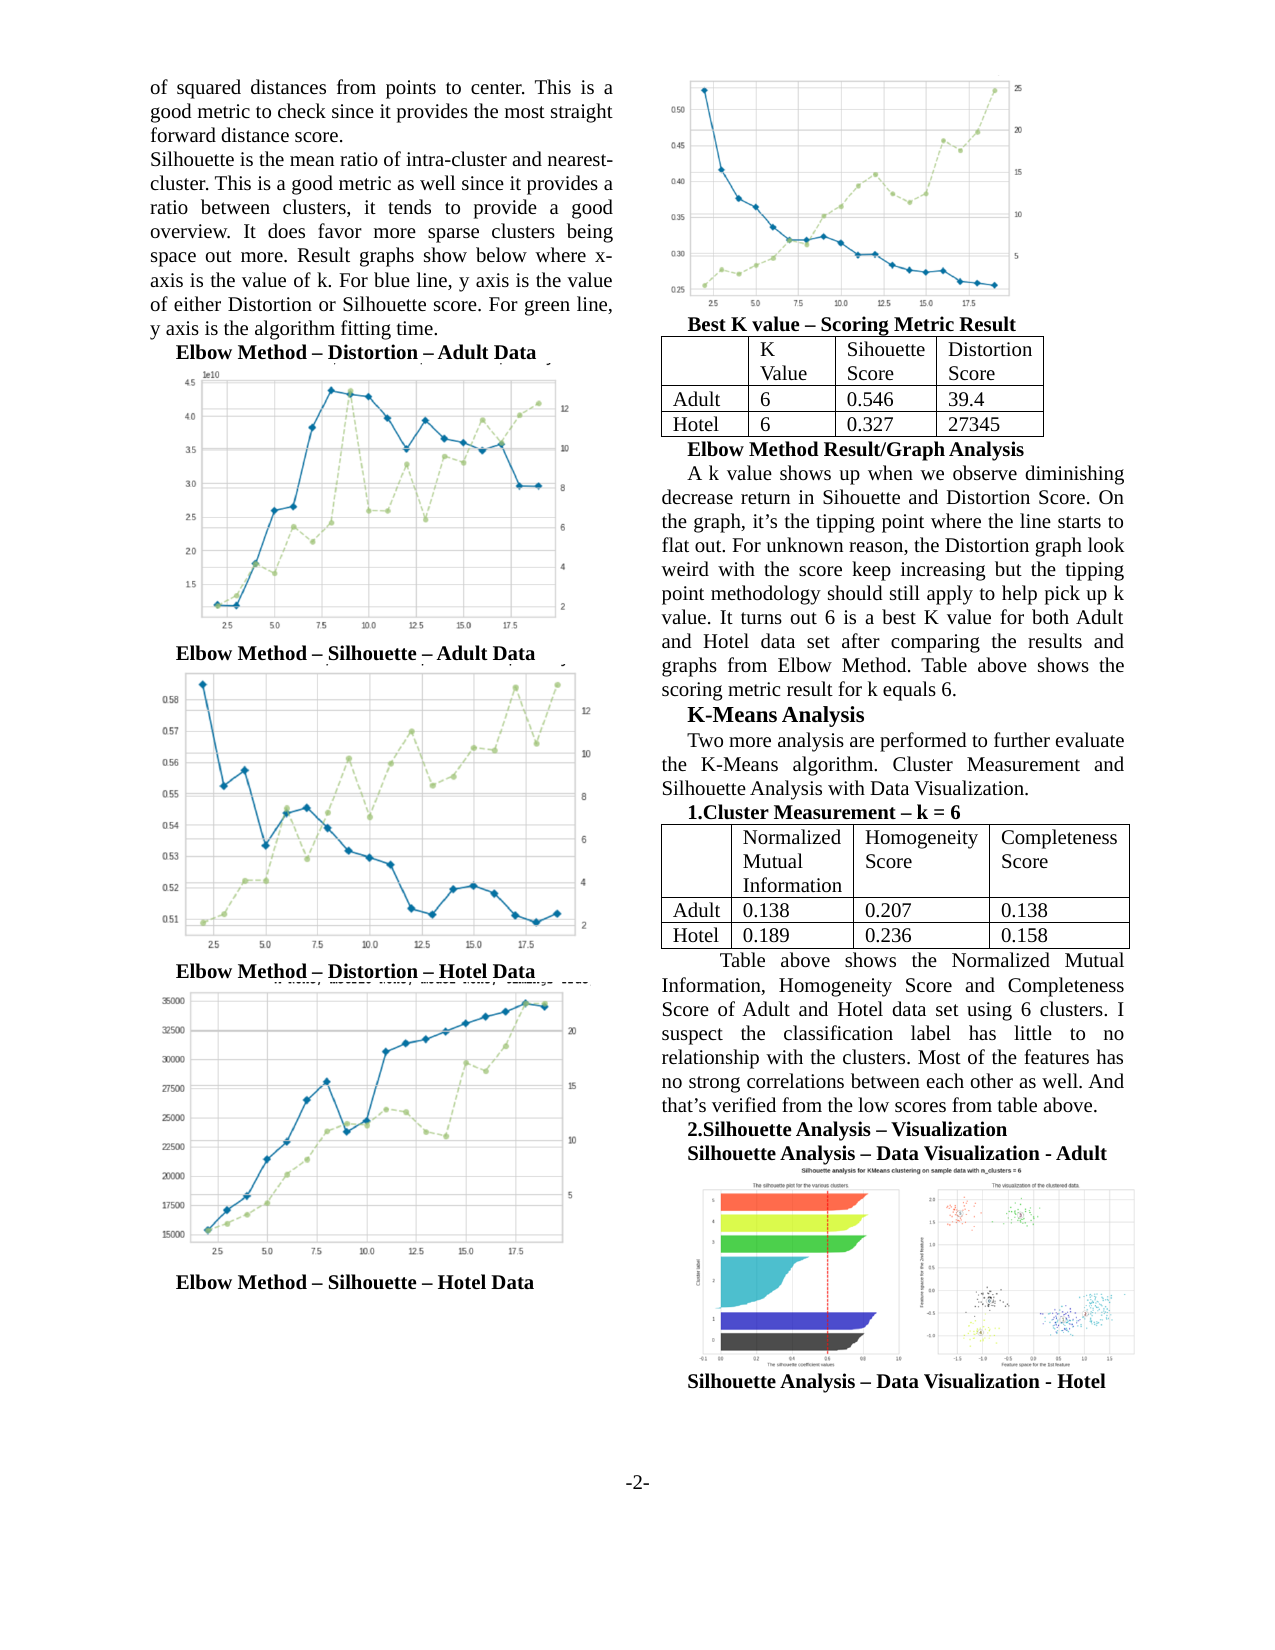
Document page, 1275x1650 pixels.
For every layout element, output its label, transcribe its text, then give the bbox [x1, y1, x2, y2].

text Silhouette Analysis – Data Visualization - Hotel [661, 1369, 1125, 1393]
table_cell 6 [749, 412, 835, 436]
table_cell 0.138 [990, 898, 1129, 922]
table_cell 0.207 [854, 898, 989, 922]
table_cell 0.327 [836, 412, 936, 436]
text Elbow Method – Distortion – Adult Data [150, 340, 613, 364]
text Silhouette Analysis – Data Visualization - Adult [661, 1141, 1125, 1165]
table_cell 6 [749, 386, 835, 411]
table_cell Hotel [662, 412, 748, 436]
table_header [662, 337, 748, 385]
table_cell 0.546 [836, 386, 936, 411]
text Silhouette is the mean ratio of intra-cluster and nearest-cluster. This is a good metric as well since it provides a ratio between clusters, it tends to provide a good overview. It does favor more sparse clusters being space out more. Result graphs show below where x-axis is the value of k. For blue line, y axis is the value of either Distortion or Silhouette score. For green line, y axis is the algorithm fitting time. [150, 147, 613, 340]
table_cell Adult [662, 898, 731, 922]
table_cell 0.189 [732, 923, 853, 947]
table_cell 27345 [937, 412, 1043, 436]
text of squared distances from points to center. This is a good metric to check since it provides the most straight forward distance score. [150, 75, 613, 147]
text Elbow Method Result/Graph Analysis [661, 437, 1125, 461]
table_cell 0.158 [990, 923, 1129, 947]
table_cell Adult [662, 386, 748, 411]
table_cell Hotel [662, 923, 731, 947]
table_header K Value [749, 337, 835, 385]
table_header [662, 825, 731, 897]
table_header Sihouette Score [836, 337, 936, 385]
text Elbow Method – Distortion – Hotel Data [150, 959, 613, 983]
text Table above shows the Normalized Mutual Information, Homogeneity Score and Completeness Score of Adult and Hotel data set using 6 clusters. I suspect the classification label has little to no relationship with the clusters. Most of the features has no strong correlations between each other as well. And that’s verified from the low scores from table above. [661, 949, 1125, 1117]
table_header Completeness Score [990, 825, 1129, 897]
text Best K value – Scoring Metric Result [661, 312, 1125, 336]
text 1.Cluster Measurement – k = 6 [661, 800, 1125, 824]
table_cell 39.4 [937, 386, 1043, 411]
text Elbow Method – Silhouette – Hotel Data [150, 1270, 613, 1294]
table_header Homogeneity Score [854, 825, 989, 897]
text Elbow Method – Silhouette – Adult Data [150, 641, 613, 664]
table_cell 0.138 [732, 898, 853, 922]
table_header Normalized Mutual Information [732, 825, 853, 897]
text A k value shows up when we observe diminishing decrease return in Sihouette and Distortion Score. On the graph, it’s the tipping point where the line starts to flat out. For unknown reason, the Distortion graph look weird with the score keep increasing but the tipping point methodology should still apply to help pick up k value. It turns out 6 is a best K value for both Adult and Hotel data set after comparing the results and graphs from Elbow Method. Table above shows the scoring metric result for k equals 6. [661, 461, 1125, 701]
text K-Means Analysis [661, 701, 1125, 728]
table_header Distortion Score [937, 337, 1043, 385]
text 2.Silhouette Analysis – Visualization [661, 1117, 1125, 1141]
table_cell 0.236 [854, 923, 989, 947]
text Two more analysis are performed to further evaluate the K-Means algorithm. Cluster Measurement and Silhouette Analysis with Data Visualization. [661, 728, 1125, 800]
